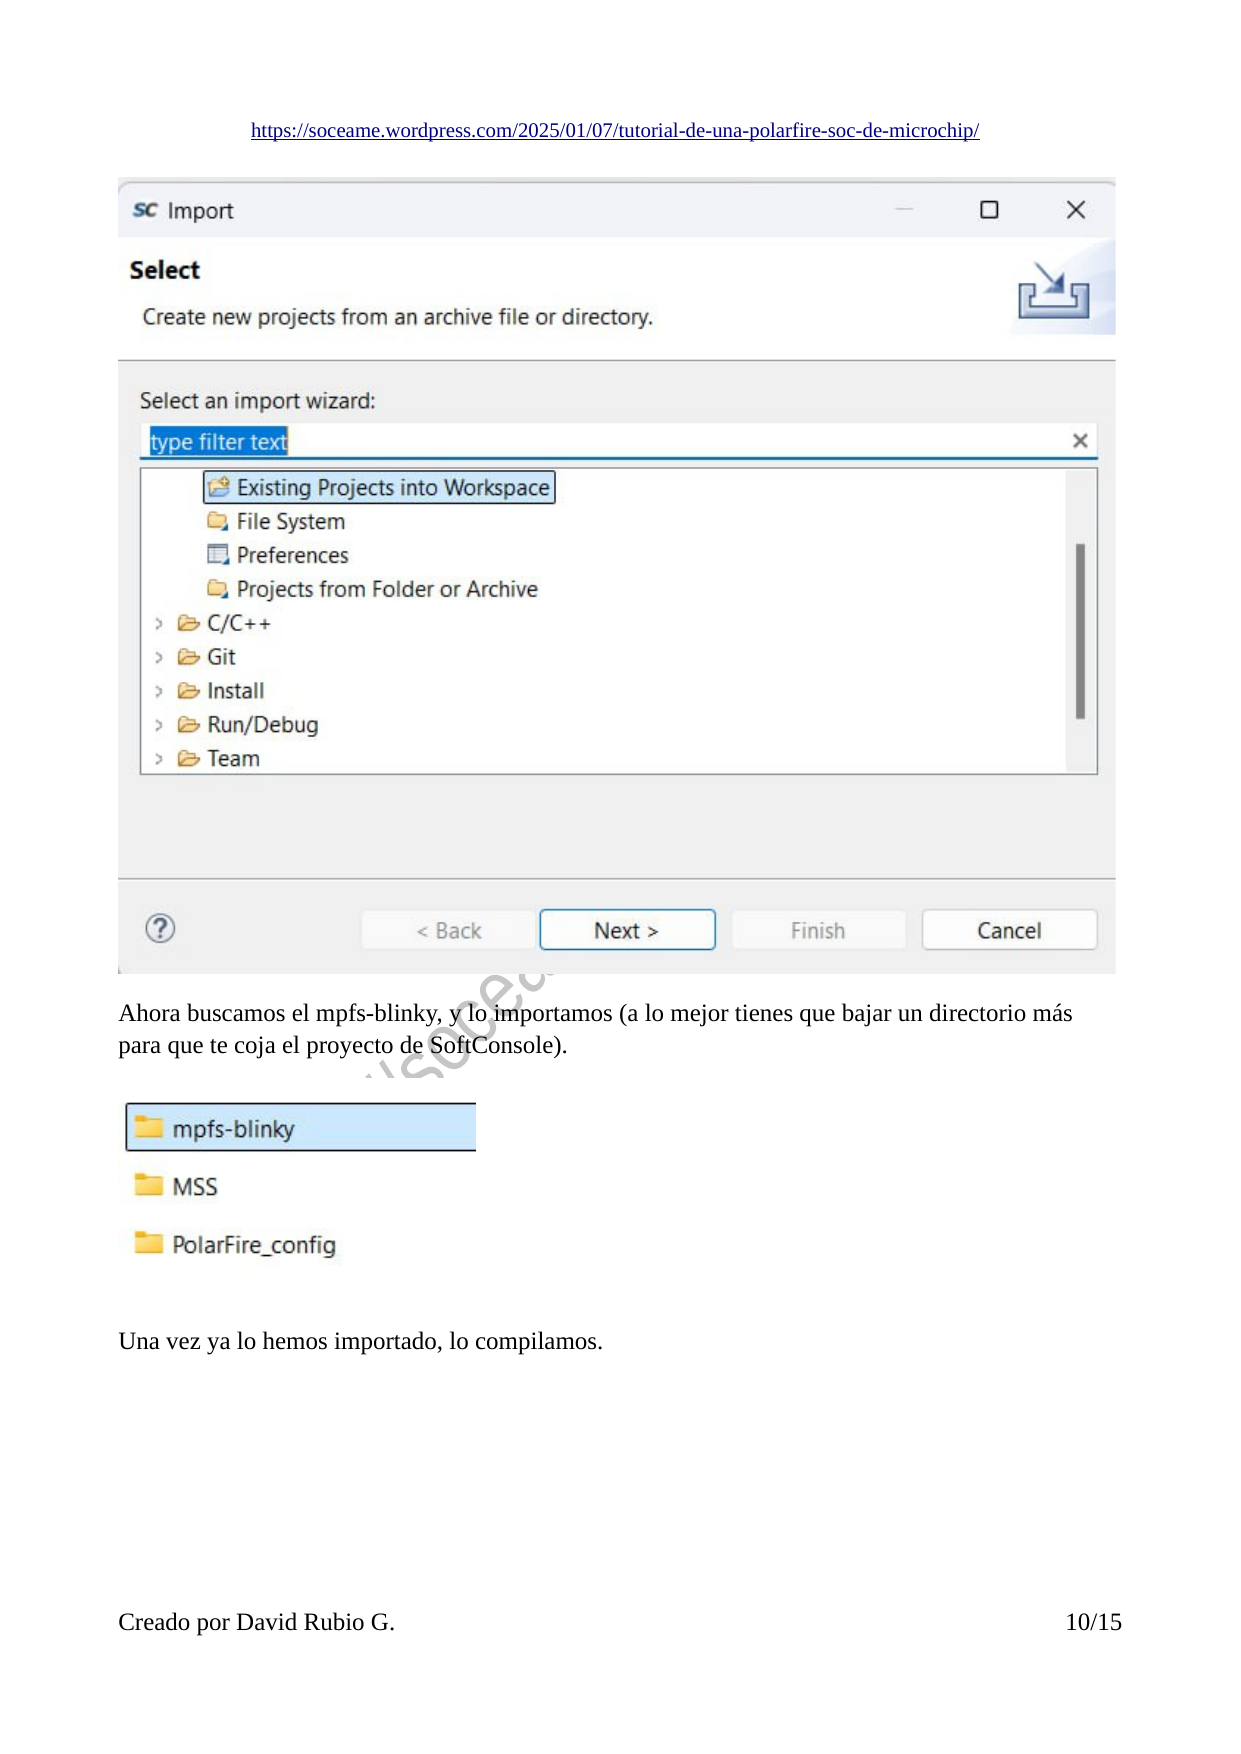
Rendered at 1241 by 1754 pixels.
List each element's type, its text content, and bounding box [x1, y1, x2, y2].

picture [118, 1078, 476, 1302]
text Una vez ya lo hemos importado, lo compilamos. [118, 1326, 1122, 1355]
text Ahora buscamos el mpfs-blinky, y lo importamos (a lo mejor tienes que bajar un directorio más para que te coja el proyecto de SoftConsole). [118, 998, 1122, 1059]
picture [118, 177, 1116, 974]
